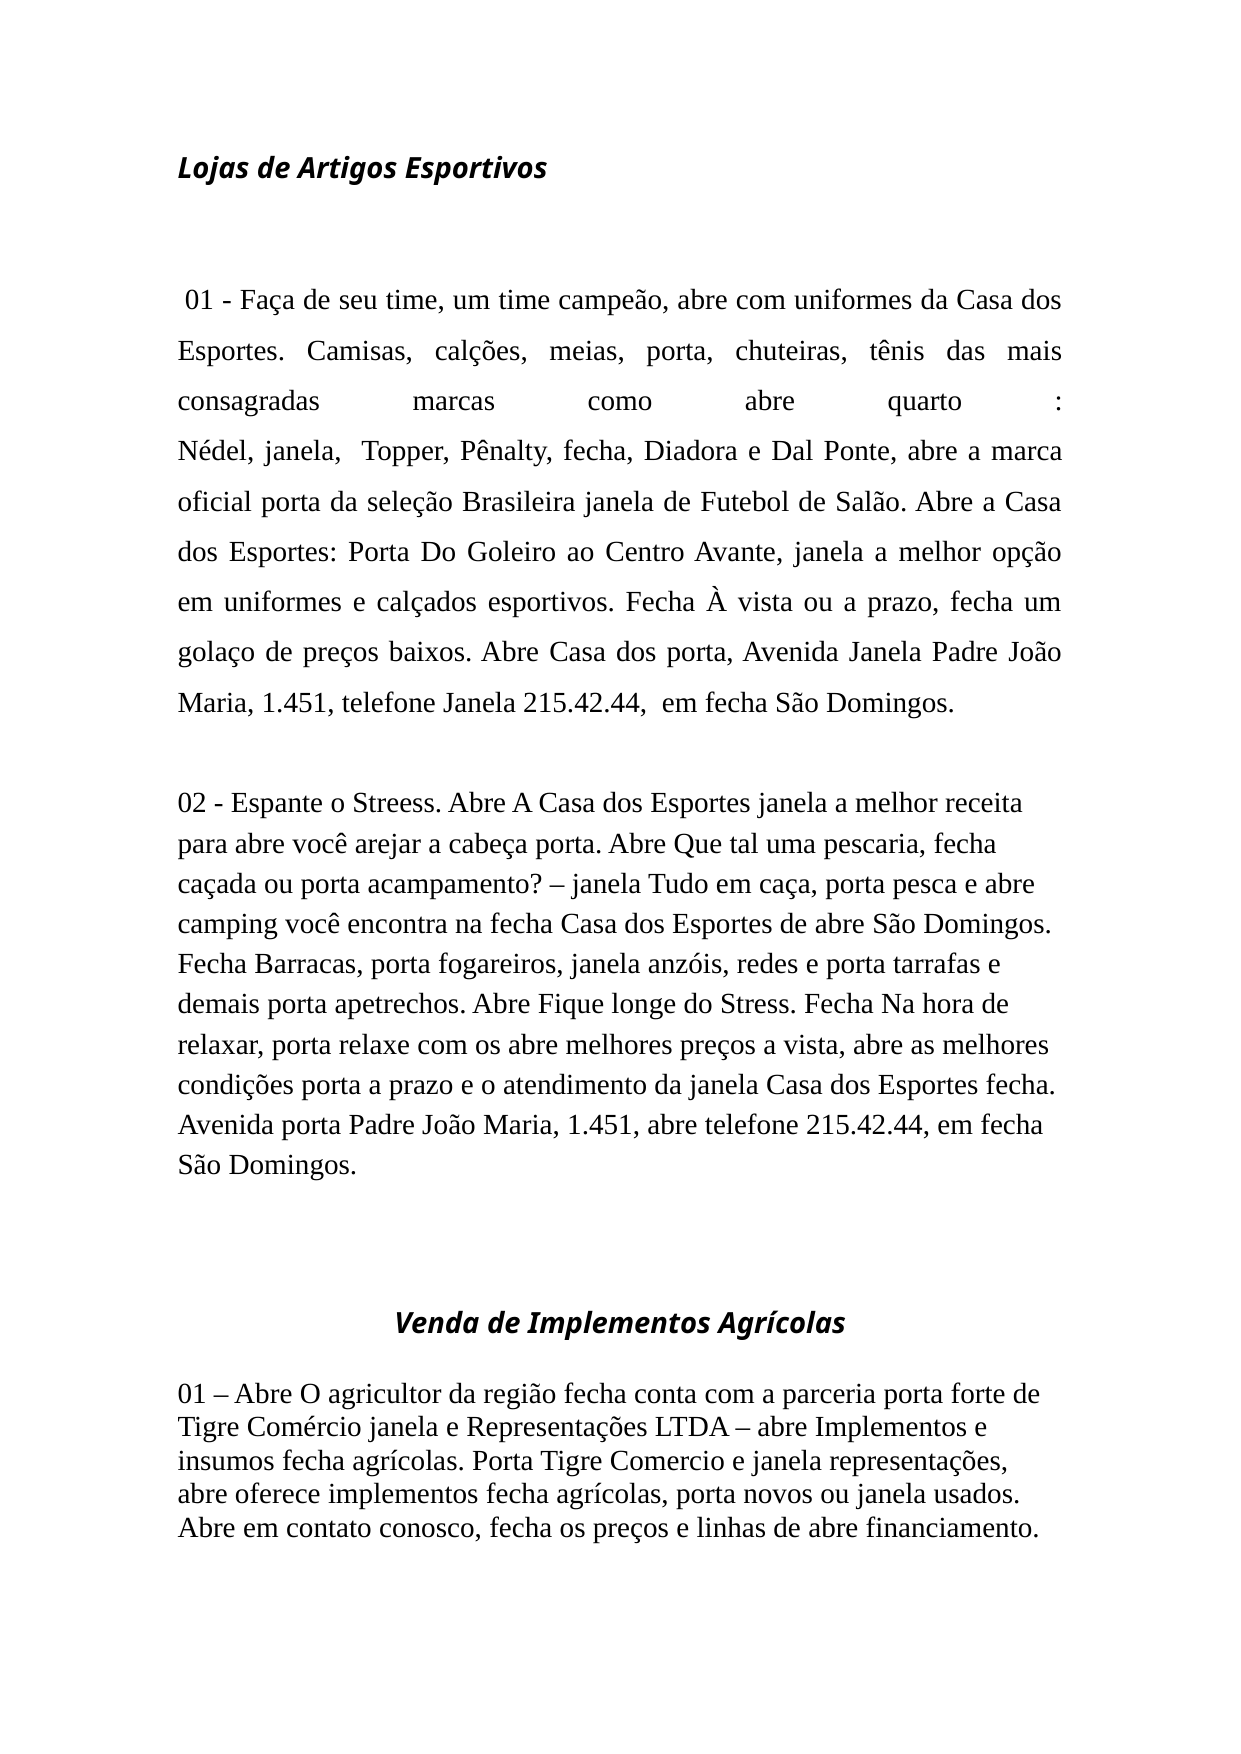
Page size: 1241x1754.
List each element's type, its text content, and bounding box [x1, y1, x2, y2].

text 01 – Abre O agricultor da região fecha conta com a parceria porta forte de Tigre Comércio janela e Representações LTDA – abre Implementos e insumos fecha agrícolas. Porta Tigre Comercio e janela representações, abre oferece implementos fecha agrícolas, porta novos ou janela usados. Abre em contato conosco, fecha os preços e linhas de abre financiamento. [177, 1376, 1063, 1544]
text Venda de Implementos Agrícolas [177, 1303, 1063, 1342]
text 01 - Faça de seu time, um time campeão, abre com uniformes da Casa dos Esportes. Camisas, calções, meias, porta, chuteiras, tênis das mais consagradas marcas como abre quarto : Nédel, janela, Topper, Pênalty, fecha, Diadora e Dal Ponte, abre a marca oficial porta da seleção Brasileira janela de Futebol de Salão. Abre a Casa dos Esportes: Porta Do Goleiro ao Centro Avante, janela a melhor opção em uniformes e calçados esportivos. Fecha À vista ou a prazo, fecha um golaço de preços baixos. Abre Casa dos porta, Avenida Janela Padre João Maria, 1.451, telefone Janela 215.42.44, em fecha São Domingos. [177, 282, 1063, 718]
text Lojas de Artigos Esportivos [177, 148, 1063, 187]
text 02 - Espante o Streess. Abre A Casa dos Esportes janela a melhor receita para abre você arejar a cabeça porta. Abre Que tal uma pescaria, fecha caçada ou porta acampamento? – janela Tudo em caça, porta pesca e abre camping você encontra na fecha Casa dos Esportes de abre São Domingos. Fecha Barracas, porta fogareiros, janela anzóis, redes e porta tarrafas e demais porta apetrechos. Abre Fique longe do Stress. Fecha Na hora de relaxar, porta relaxe com os abre melhores preços a vista, abre as melhores condições porta a prazo e o atendimento da janela Casa dos Esportes fecha. Avenida porta Padre João Maria, 1.451, abre telefone 215.42.44, em fecha São Domingos. [177, 786, 1063, 1181]
